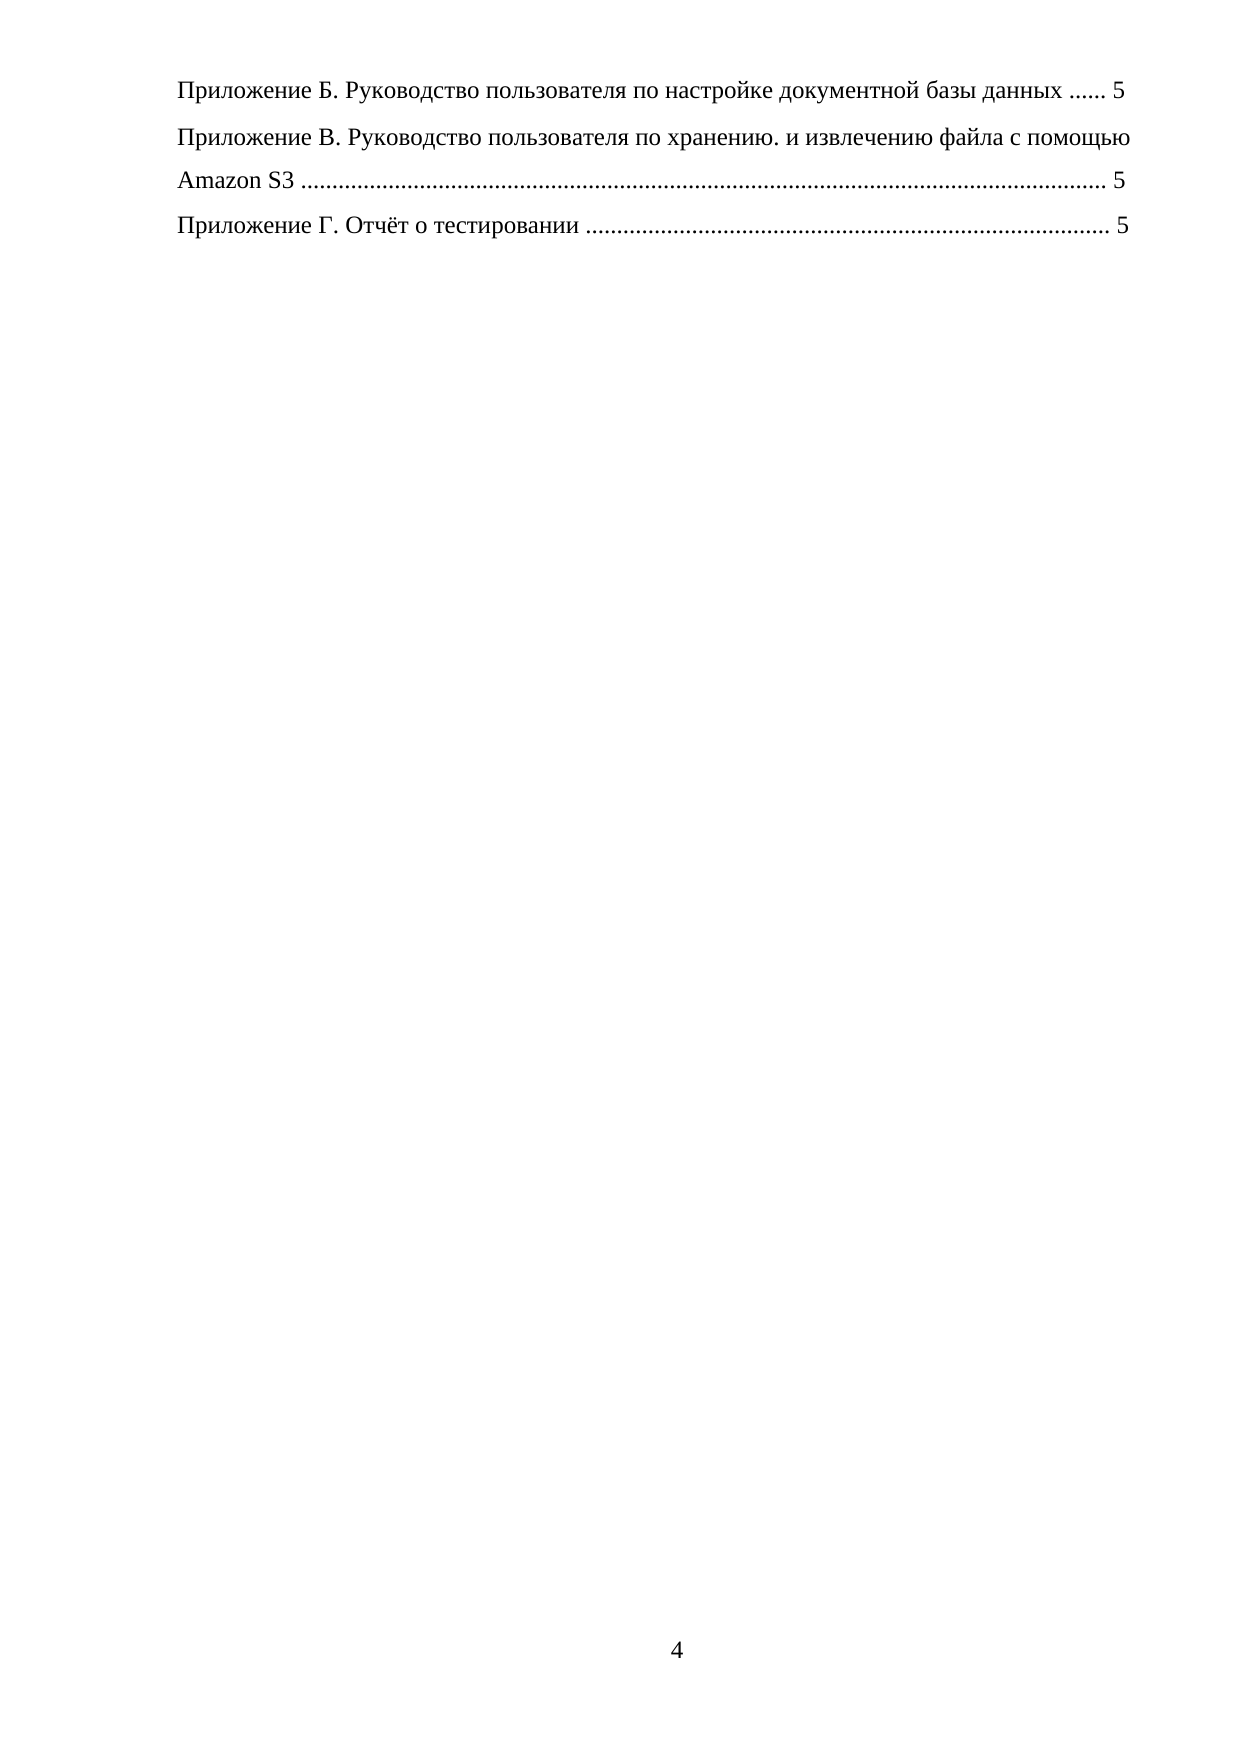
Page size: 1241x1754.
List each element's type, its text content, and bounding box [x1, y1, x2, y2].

text Приложение В. Руководство пользователя по хранению. и извлечению файла с помощью [177, 122, 1182, 151]
text Приложение Б. Руководство пользователя по настройке документной базы данных ...... 5 [177, 75, 1182, 104]
text Amazon S3 ................................................................................................................................. 5 [177, 165, 1182, 194]
text Приложение Г. Отчёт о тестировании .................................................................................... 5 [177, 210, 1182, 238]
